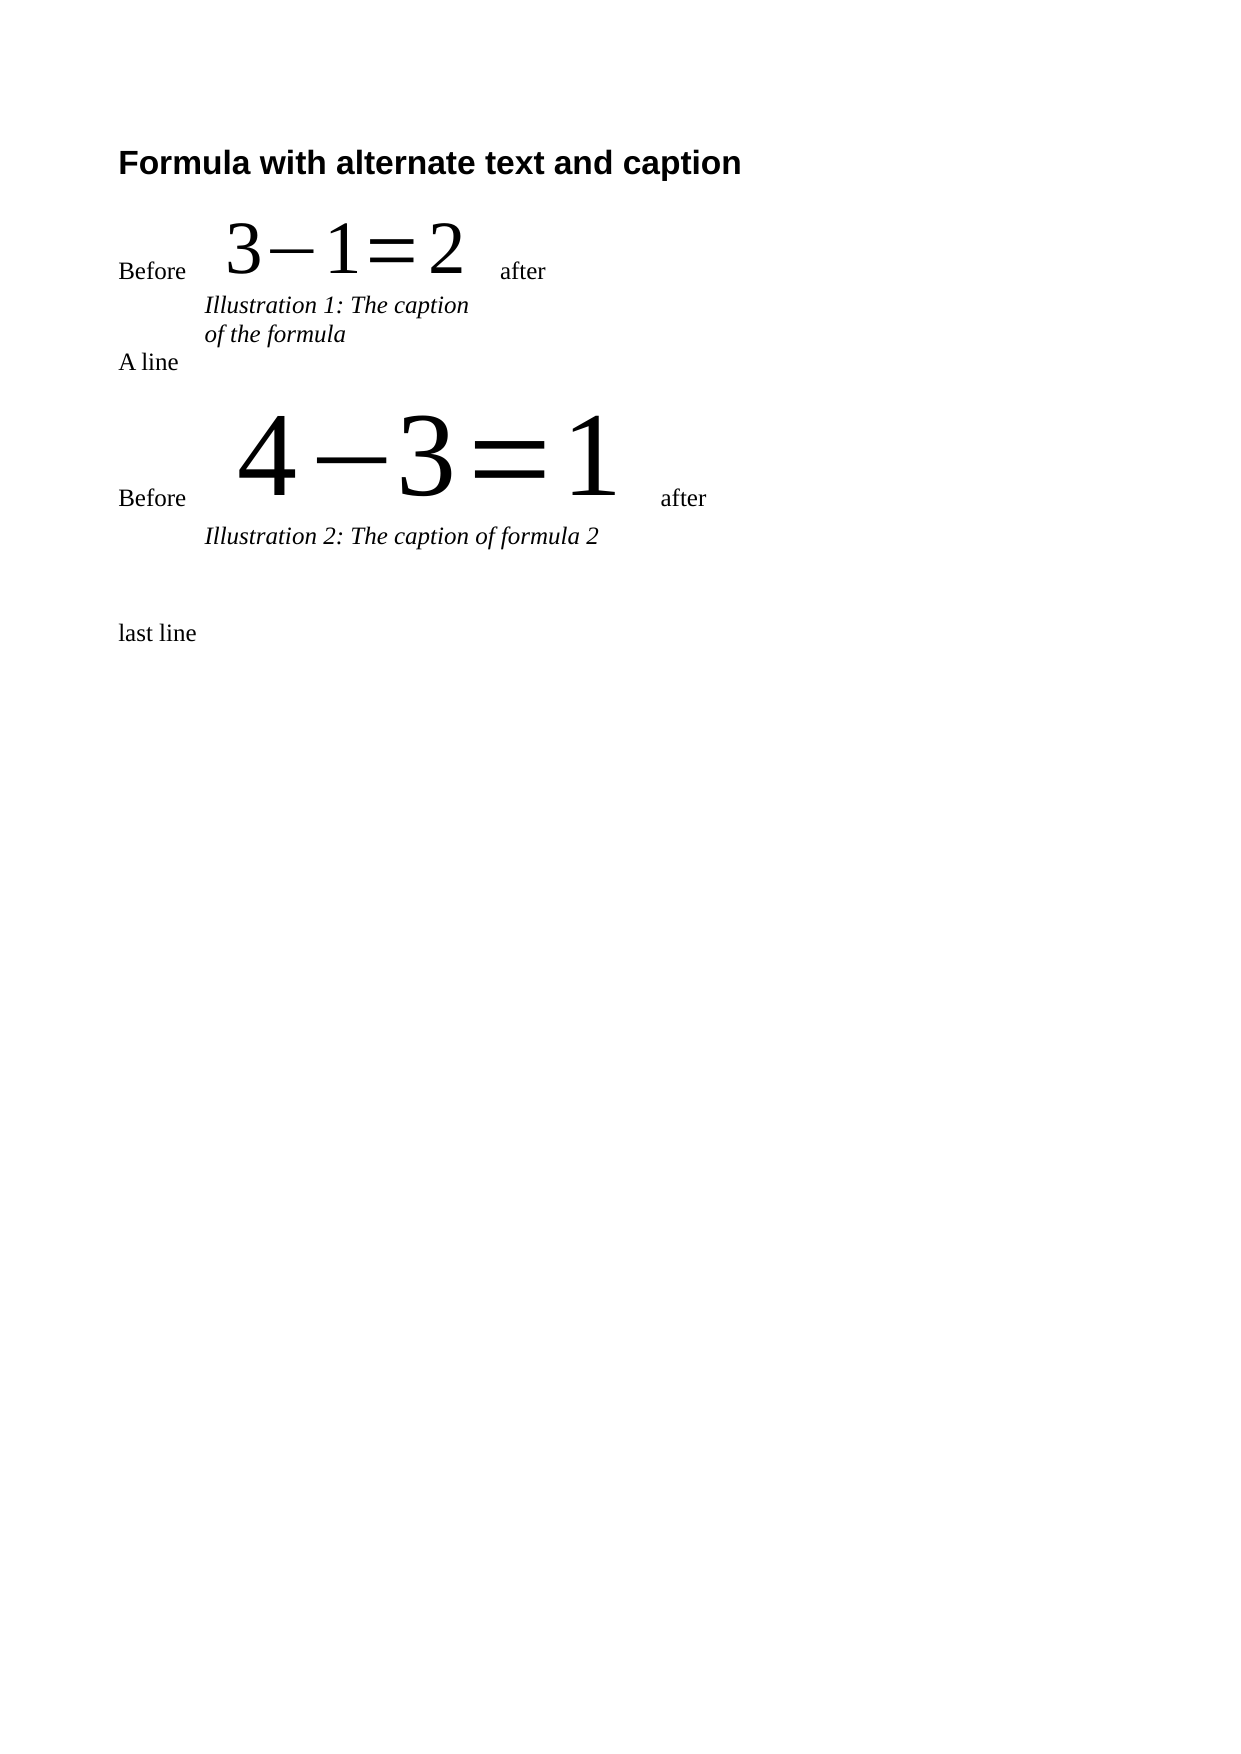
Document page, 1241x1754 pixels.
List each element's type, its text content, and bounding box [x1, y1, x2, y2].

text three minus one equal twoIllustration 1: The caption of the formula [204, 207, 482, 347]
subtitle Formula with alternate text and caption [118, 143, 1122, 182]
text Before after [118, 194, 1122, 347]
text A line [118, 347, 1122, 376]
text Four minus Three equals OneIllustration 2: The caption of formula 2 [204, 389, 648, 550]
text last line [118, 618, 1122, 646]
text Before after [118, 376, 1122, 618]
